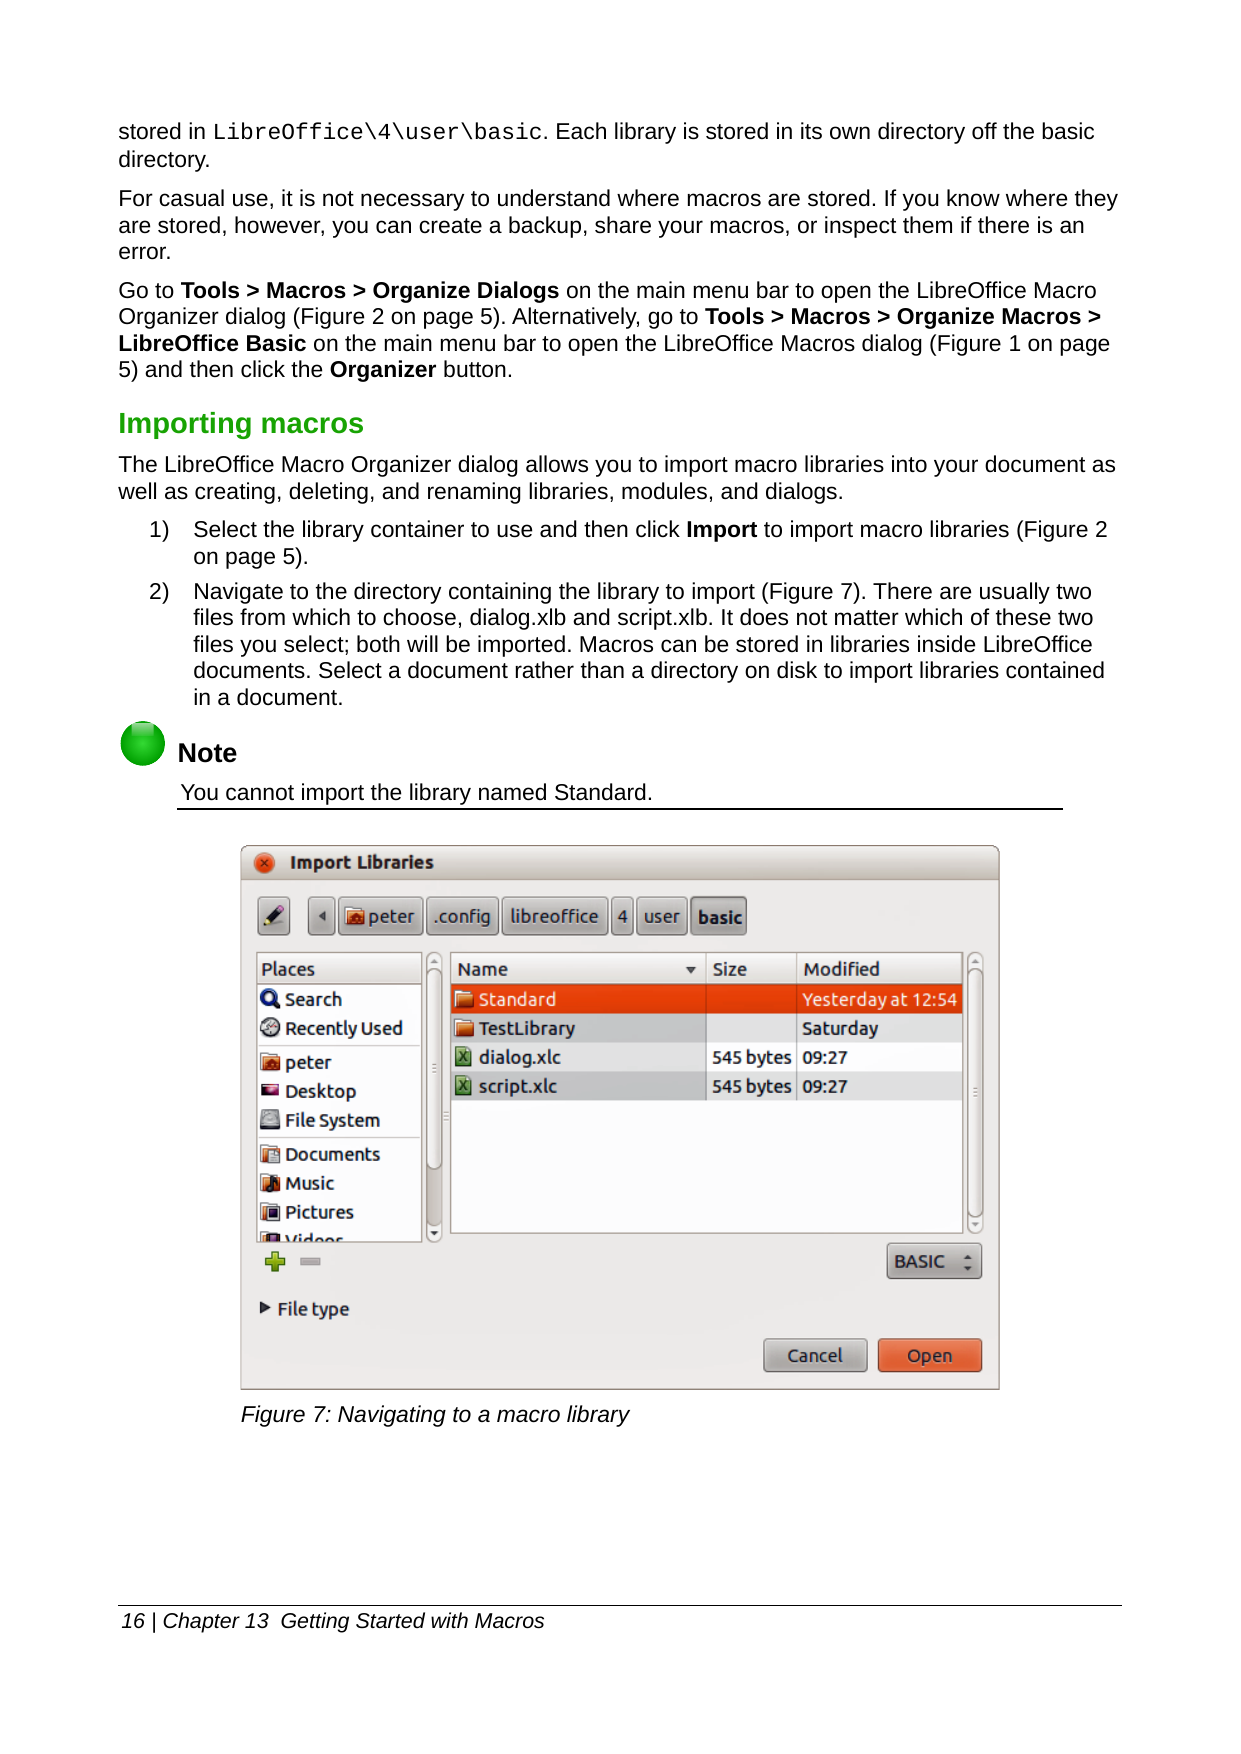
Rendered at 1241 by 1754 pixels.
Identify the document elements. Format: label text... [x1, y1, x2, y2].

list Select the library container to use and then click Import to import macro libraries (Figure 2 on page 5). [169, 516, 1122, 569]
subtitle Importing macros [118, 406, 1122, 439]
list Navigate to the directory containing the library to import (Figure 7). There are usually two files from which to choose, dialog.xlb and script.xlb. It does not matter which of these two files you select; both will be imported. Macros can be stored in libraries inside LibreOffice documents. Select a document rather than a directory on disk to import libraries contained in a document. [169, 578, 1122, 710]
text For casual use, it is not necessary to understand where macros are stored. If you know where they are stored, however, you can create a backup, share your macros, or inspect them if there is an error. [118, 185, 1122, 264]
picture [240, 845, 1000, 1390]
text You cannot import the library named Standard. [177, 776, 1063, 808]
text Figure 7: Navigating to a macro library [241, 1401, 1000, 1428]
text stored in LibreOffice\4\user\basic. Each library is stored in its own directory off the basic directory. [118, 118, 1122, 173]
text Go to Tools > Macros > Organize Dialogs on the main menu bar to open the LibreOffice Macro Organizer dialog (Figure 2 on page 5). Alternatively, go to Tools > Macros > Organize Macros > LibreOffice Basic on the main menu bar to open the LibreOffice Macros dialog (Figure 1 on page 5) and then click the Organizer button. [118, 277, 1122, 382]
subtitle Note [118, 719, 1122, 768]
list The LibreOffice Macro Organizer dialog allows you to import macro libraries into your document as well as creating, deleting, and renaming libraries, modules, and dialogs. [118, 451, 1122, 504]
